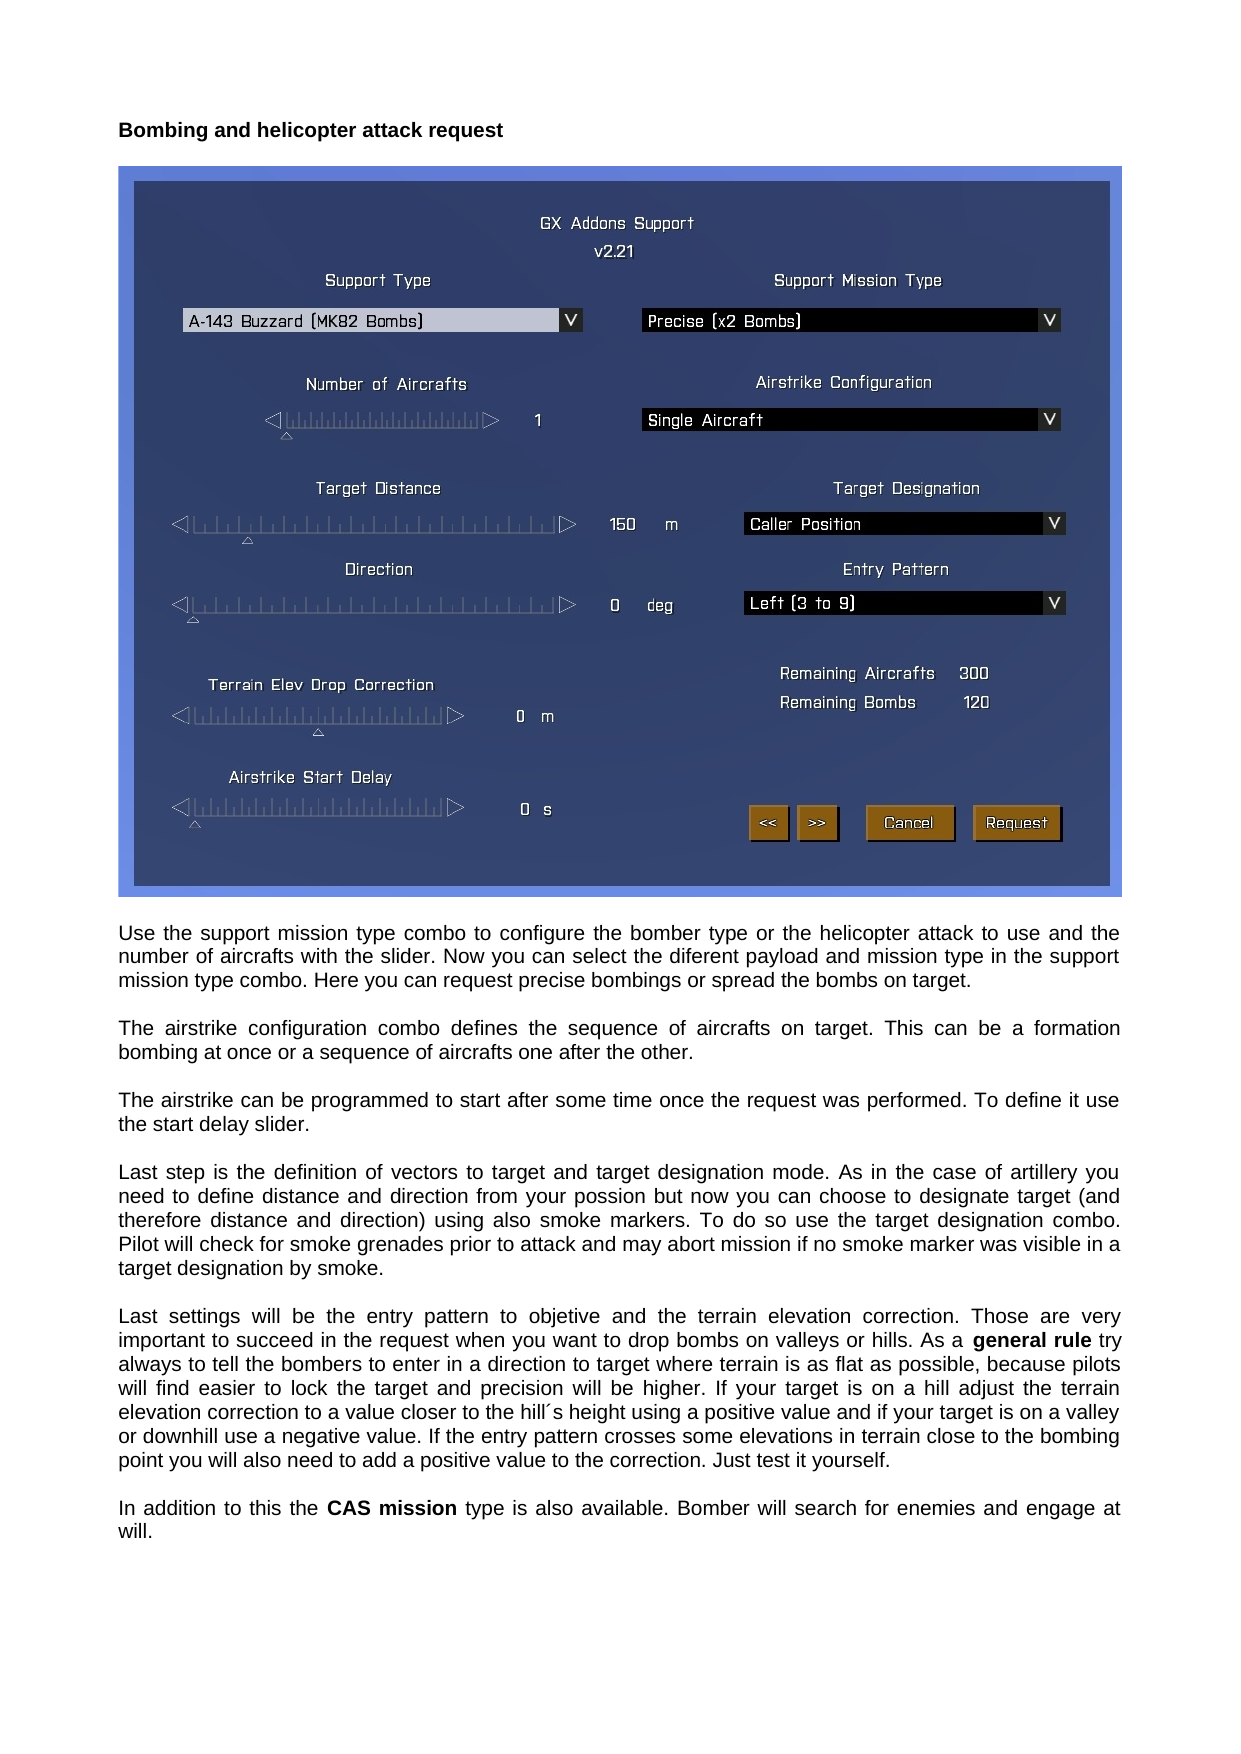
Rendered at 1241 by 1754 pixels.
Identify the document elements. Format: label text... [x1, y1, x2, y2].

text Last settings will be the entry pattern to objetive and the terrain elevation correction. Those are very important to succeed in the request when you want to drop bombs on valleys or hills. As a general rule try always to tell the bombers to enter in a direction to target where terrain is as flat as possible, because pilots will find easier to lock the target and precision will be higher. If your target is on a hill adjust the terrain elevation correction to a value closer to the hill´s height using a positive value and if your target is on a valley or downhill use a negative value. If the entry pattern crosses some elevations in terrain close to the bombing point you will also need to add a positive value to the correction. Just test it yourself. [118, 1304, 1122, 1471]
picture [118, 166, 1122, 897]
text Last step is the definition of vectors to target and target designation mode. As in the case of artillery you need to define distance and direction from your possion but now you can choose to designate target (and therefore distance and direction) using also smoke markers. To do so use the target designation combo. Pilot will check for smoke grenades prior to attack and may abort mission if no smoke marker was visible in a target designation by smoke. [118, 1160, 1122, 1280]
text Use the support mission type combo to configure the bomber type or the helicopter attack to use and the number of aircrafts with the slider. Now you can select the diferent payload and mission type in the support mission type combo. Here you can request precise bombings or spread the bombs on target. [118, 920, 1122, 992]
text The airstrike configuration combo defines the sequence of aircrafts on target. This can be a formation bombing at once or a sequence of aircrafts one after the other. [118, 1016, 1122, 1064]
text The airstrike can be programmed to start after some time once the request was performed. To define it use the start delay slider. [118, 1088, 1122, 1136]
list Bombing and helicopter attack request [81, 118, 1122, 142]
text In addition to this the CAS mission type is also available. Bomber will search for enemies and engage at will. [118, 1495, 1122, 1543]
